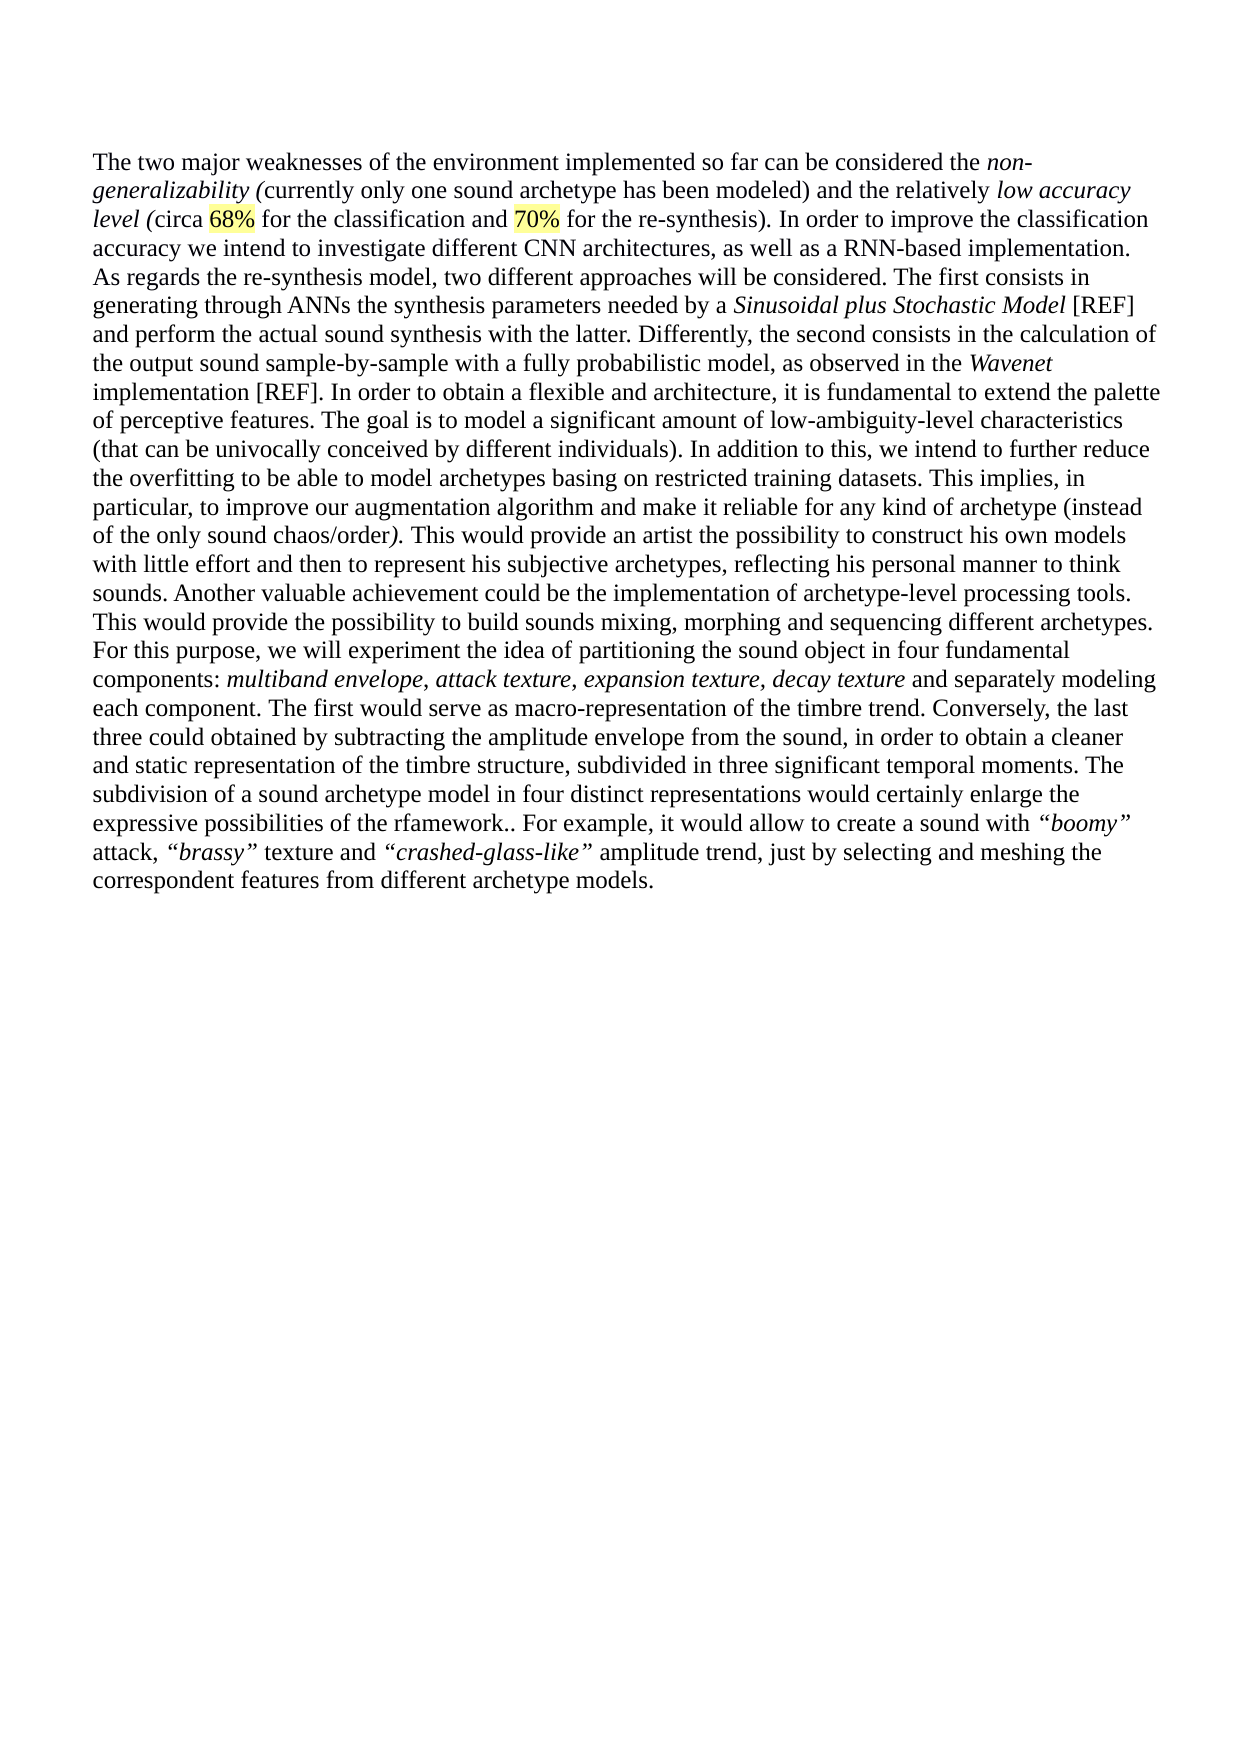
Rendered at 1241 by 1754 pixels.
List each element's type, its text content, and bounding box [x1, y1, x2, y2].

text The two major weaknesses of the environment implemented so far can be considered the non-generalizability (currently only one sound archetype has been modeled) and the relatively low accuracy level (circa 68% for the classification and 70% for the re-synthesis). In order to improve the classification accuracy we intend to investigate different CNN architectures, as well as a RNN-based implementation. As regards the re‑synthesis model, two different approaches will be considered. The first consists in generating through ANNs the synthesis parameters needed by a Sinusoidal plus Stochastic Model [REF] and perform the actual sound synthesis with the latter. Differently, the second consists in the calculation of the output sound sample-by-sample with a fully probabilistic model, as observed in the Wavenet implementation [REF]. In order to obtain a flexible and architecture, it is fundamental to extend the palette of perceptive features. The goal is to model a significant amount of low-ambiguity-level characteristics (that can be univocally conceived by different individuals). In addition to this, we intend to further reduce the overfitting to be able to model archetypes basing on restricted training datasets. This implies, in particular, to improve our augmentation algorithm and make it reliable for any kind of archetype (instead of the only sound chaos/order). This would provide an artist the possibility to construct his own models with little effort and then to represent his subjective archetypes, reflecting his personal manner to think sounds. Another valuable achievement could be the implementation of archetype-level processing tools. This would provide the possibility to build sounds mixing, morphing and sequencing different archetypes. For this purpose, we will experiment the idea of partitioning the sound object in four fundamental components: multiband envelope, attack texture, expansion texture, decay texture and separately modeling each component. The first would serve as macro-representation of the timbre trend. Conversely, the last three could obtained by subtracting the amplitude envelope from the sound, in order to obtain a cleaner and static representation of the timbre structure, subdivided in three significant temporal moments. The subdivision of a sound archetype model in four distinct representations would certainly enlarge the expressive possibilities of the rfamework.. For example, it would allow to create a sound with “boomy” attack, “brassy” texture and “crashed-glass-like” amplitude trend, just by selecting and meshing the correspondent features from different archetype models. [92, 147, 1160, 894]
